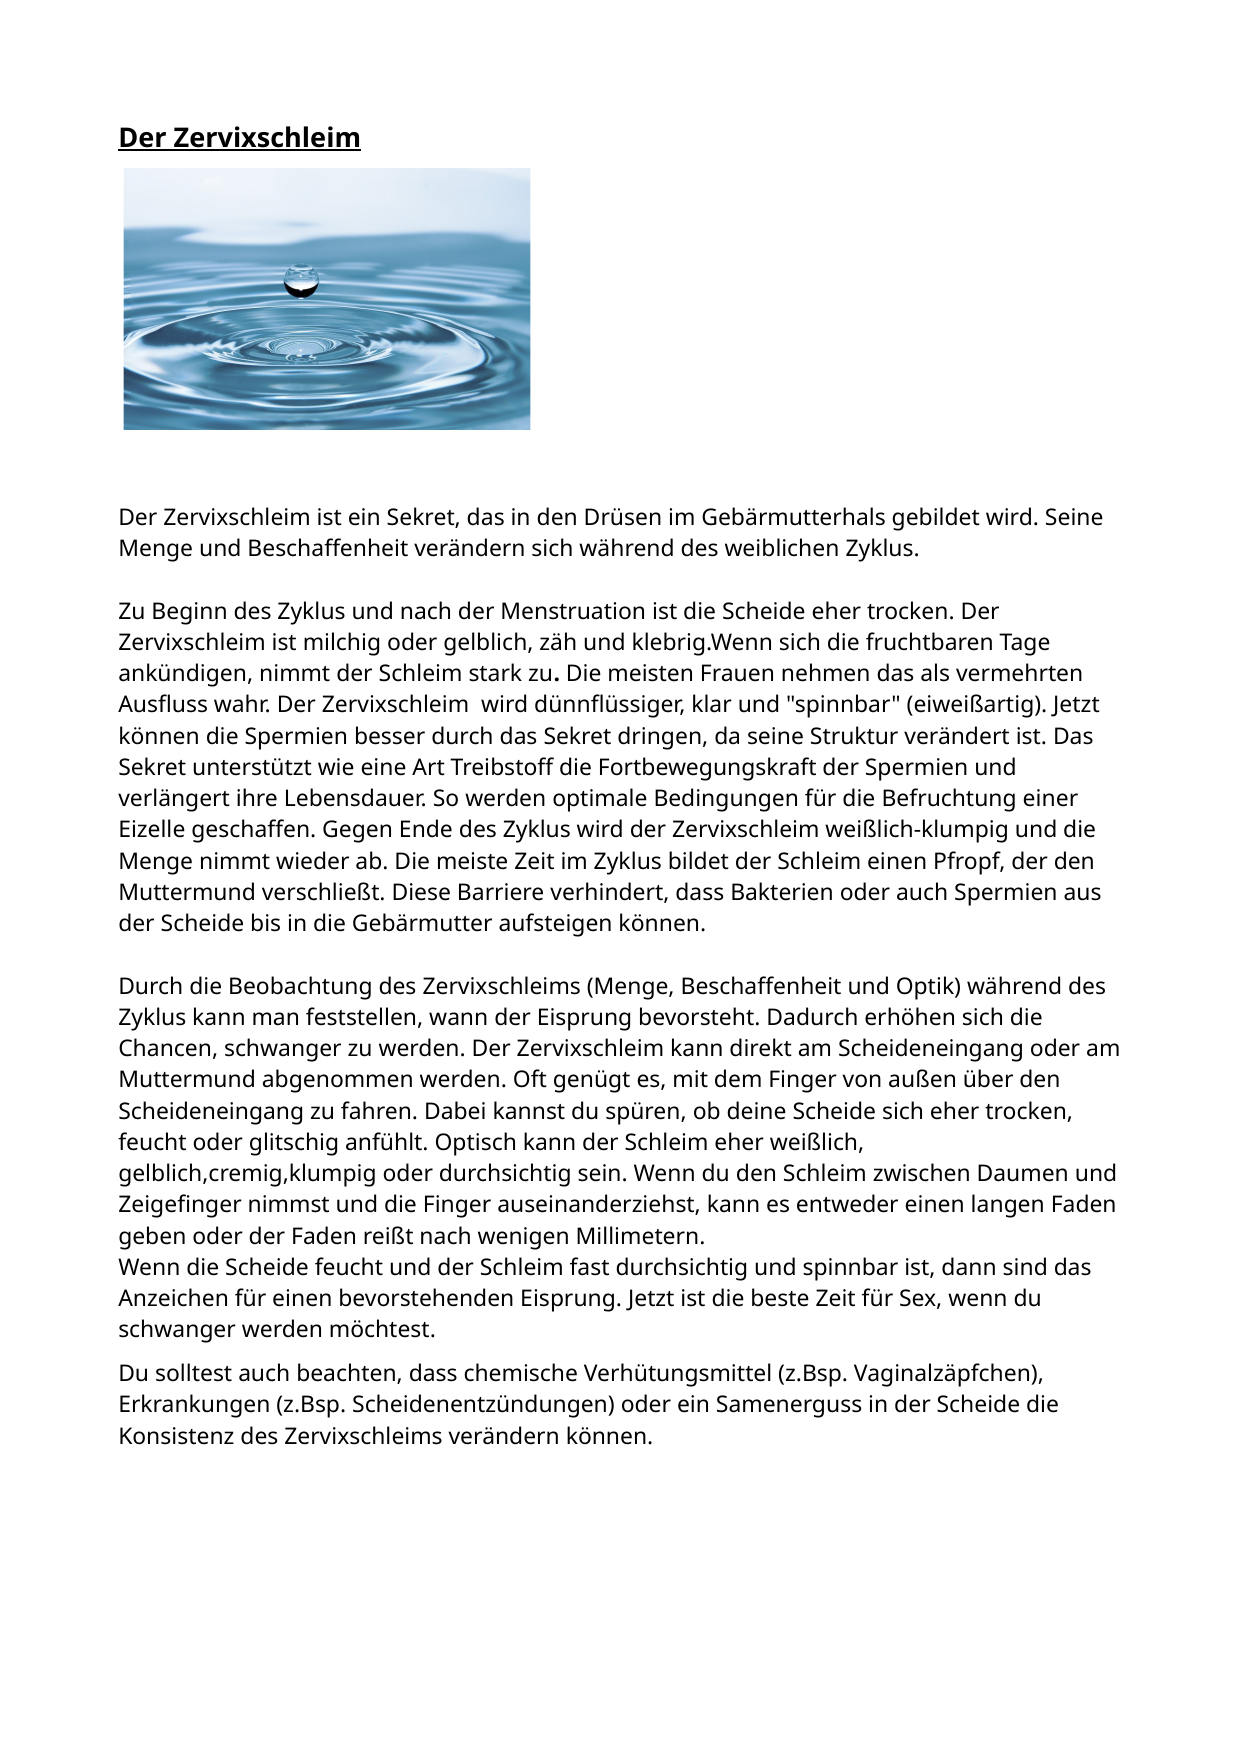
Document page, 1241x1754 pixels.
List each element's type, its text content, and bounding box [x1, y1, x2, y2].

text Wenn die Scheide feucht und der Schleim fast durchsichtig und spinnbar ist, dann sind das Anzeichen für einen bevorstehenden Eisprung. Jetzt ist die beste Zeit für Sex, wenn du schwanger werden möchtest. [118, 1251, 1122, 1344]
text Der Zervixschleim ist ein Sekret, das in den Drüsen im Gebärmutterhals gebildet wird. Seine Menge und Beschaffenheit verändern sich während des weiblichen Zyklus. [118, 501, 1122, 563]
text Der Zervixschleim [118, 118, 1122, 155]
text Durch die Beobachtung des Zervixschleims (Menge, Beschaffenheit und Optik) während des Zyklus kann man feststellen, wann der Eisprung bevorsteht. Dadurch erhöhen sich die Chancen, schwanger zu werden. Der Zervixschleim kann direkt am Scheideneingang oder am Muttermund abgenommen werden. Oft genügt es, mit dem Finger von außen über den Scheideneingang zu fahren. Dabei kannst du spüren, ob deine Scheide sich eher trocken, feucht oder glitschig anfühlt. Optisch kann der Schleim eher weißlich, gelblich,cremig,klumpig oder durchsichtig sein. Wenn du den Schleim zwischen Daumen und Zeigefinger nimmst und die Finger auseinanderziehst, kann es entweder einen langen Faden geben oder der Faden reißt nach wenigen Millimetern. [118, 969, 1122, 1251]
picture [123, 168, 531, 430]
text Zu Beginn des Zyklus und nach der Menstruation ist die Scheide eher trocken. Der Zervixschleim ist milchig oder gelblich, zäh und klebrig.Wenn sich die fruchtbaren Tage ankündigen, nimmt der Schleim stark zu. Die meisten Frauen nehmen das als vermehrten Ausfluss wahr. Der Zervixschleim wird dünnflüssiger, klar und "spinnbar" (eiweißartig). Jetzt können die Spermien besser durch das Sekret dringen, da seine Struktur verändert ist. Das Sekret unterstützt wie eine Art Treibstoff die Fortbewegungskraft der Spermien und verlängert ihre Lebensdauer. So werden optimale Bedingungen für die Befruchtung einer Eizelle geschaffen. Gegen Ende des Zyklus wird der Zervixschleim weißlich-klumpig und die Menge nimmt wieder ab. Die meiste Zeit im Zyklus bildet der Schleim einen Pfropf, der den Muttermund verschließt. Diese Barriere verhindert, dass Bakterien oder auch Spermien aus der Scheide bis in die Gebärmutter aufsteigen können. [118, 594, 1122, 938]
text Du solltest auch beachten, dass chemische Verhütungsmittel (z.Bsp. Vaginalzäpfchen), Erkrankungen (z.Bsp. Scheidenentzündungen) oder ein Samenerguss in der Scheide die Konsistenz des Zervixschleims verändern können. [118, 1357, 1122, 1451]
